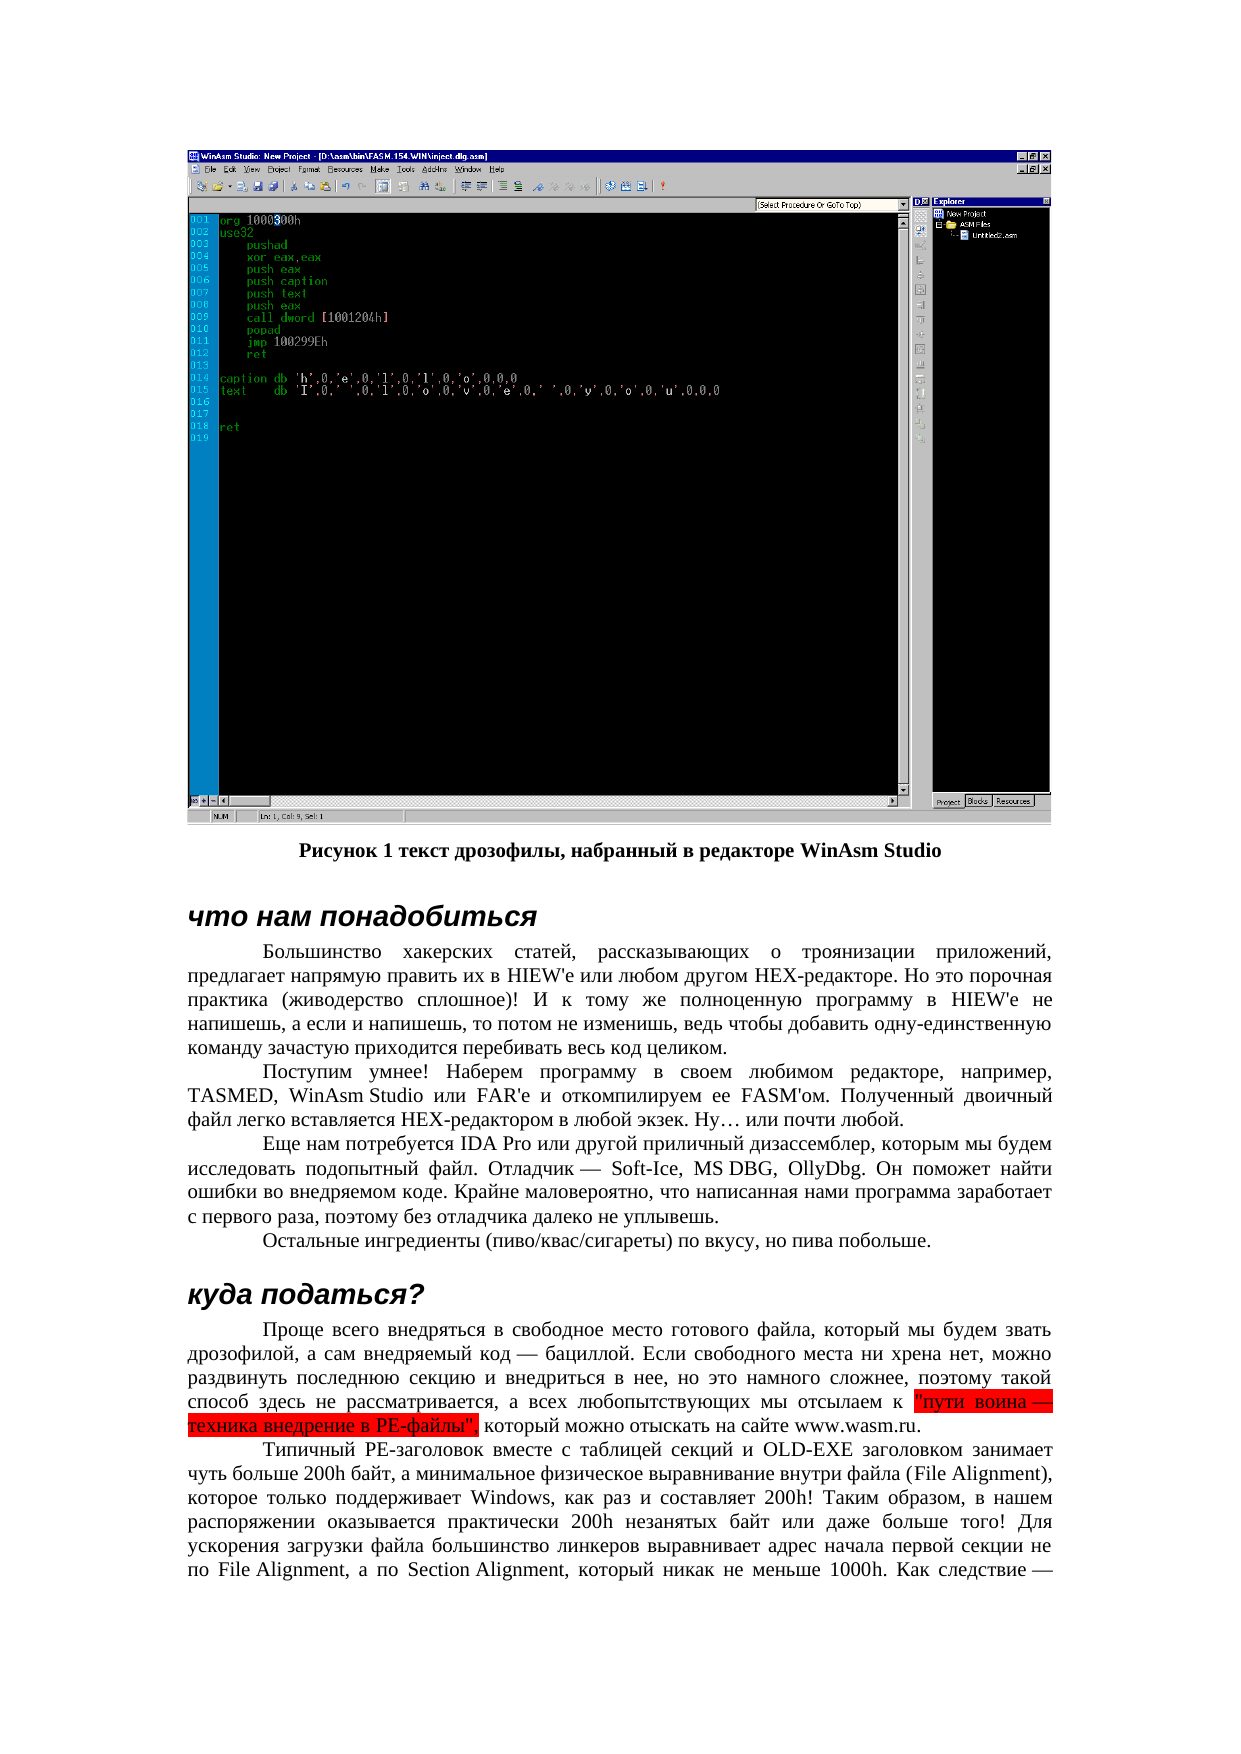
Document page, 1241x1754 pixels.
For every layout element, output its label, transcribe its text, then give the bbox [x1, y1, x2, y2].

text Поступим умнее! Наберем программу в своем любимом редакторе, например, TASMED, WinAsm Studio или FAR'е и откомпилируем ее FASM'ом. Полученный двоичный файл легко вставляется HEX-редактором в любой экзек. Ну… или почти любой. [187, 1059, 1053, 1131]
picture [187, 150, 1052, 825]
text Проще всего внедряться в свободное место готового файла, который мы будем звать дрозофилой, а сам внедряемый код — бациллой. Если свободного места ни хрена нет, можно раздвинуть последнюю секцию и внедриться в нее, но это намного сложнее, поэтому такой способ здесь не рассматривается, а всех любопытствующих мы отсылаем к "пути воина — техника внедрение в PE-файлы", который можно отыскать на сайте www.wasm.ru. [187, 1316, 1053, 1437]
text Остальные ингредиенты (пиво/квас/сигареты) по вкусу, но пива побольше. [187, 1228, 1053, 1252]
text Рисунок 1 текст дрозофилы, набранный в редакторе WinAsm Studio [187, 837, 1053, 862]
text Типичный PE-заголовок вместе с таблицей секций и OLD-EXE заголовком занимает чуть больше 200h байт, а минимальное физическое выравнивание внутри файла (File Alignment), которое только поддерживает Windows, как раз и составляет 200h! Таким образом, в нашем распоряжении оказывается практически 200h незанятых байт или даже больше того! Для ускорения загрузки файла большинство линкеров выравнивает адрес начала первой секции не по File Alignment, а по Section Alignment, который никак не меньше 1000h. Как следствие — [187, 1437, 1053, 1581]
subtitle что нам понадобиться [187, 899, 1053, 933]
subtitle куда податься? [187, 1277, 1053, 1310]
text Большинство хакерских статей, рассказывающих о троянизации приложений, предлагает напрямую править их в HIEW'е или любом другом HEX-редакторе. Но это порочная практика (живодерство сплошное)! И к тому же полноценную программу в HIEW'е не напишешь, а если и напишешь, то потом не изменишь, ведь чтобы добавить одну-единственную команду зачастую приходится перебивать весь код целиком. [187, 939, 1053, 1059]
text Еще нам потребуется IDA Pro или другой приличный дизассемблер, которым мы будем исследовать подопытный файл. Отладчик — Soft-Ice, MS DBG, OllyDbg. Он поможет найти ошибки во внедряемом коде. Крайне маловероятно, что написанная нами программа заработает с первого раза, поэтому без отладчика далеко не уплывешь. [187, 1131, 1053, 1228]
